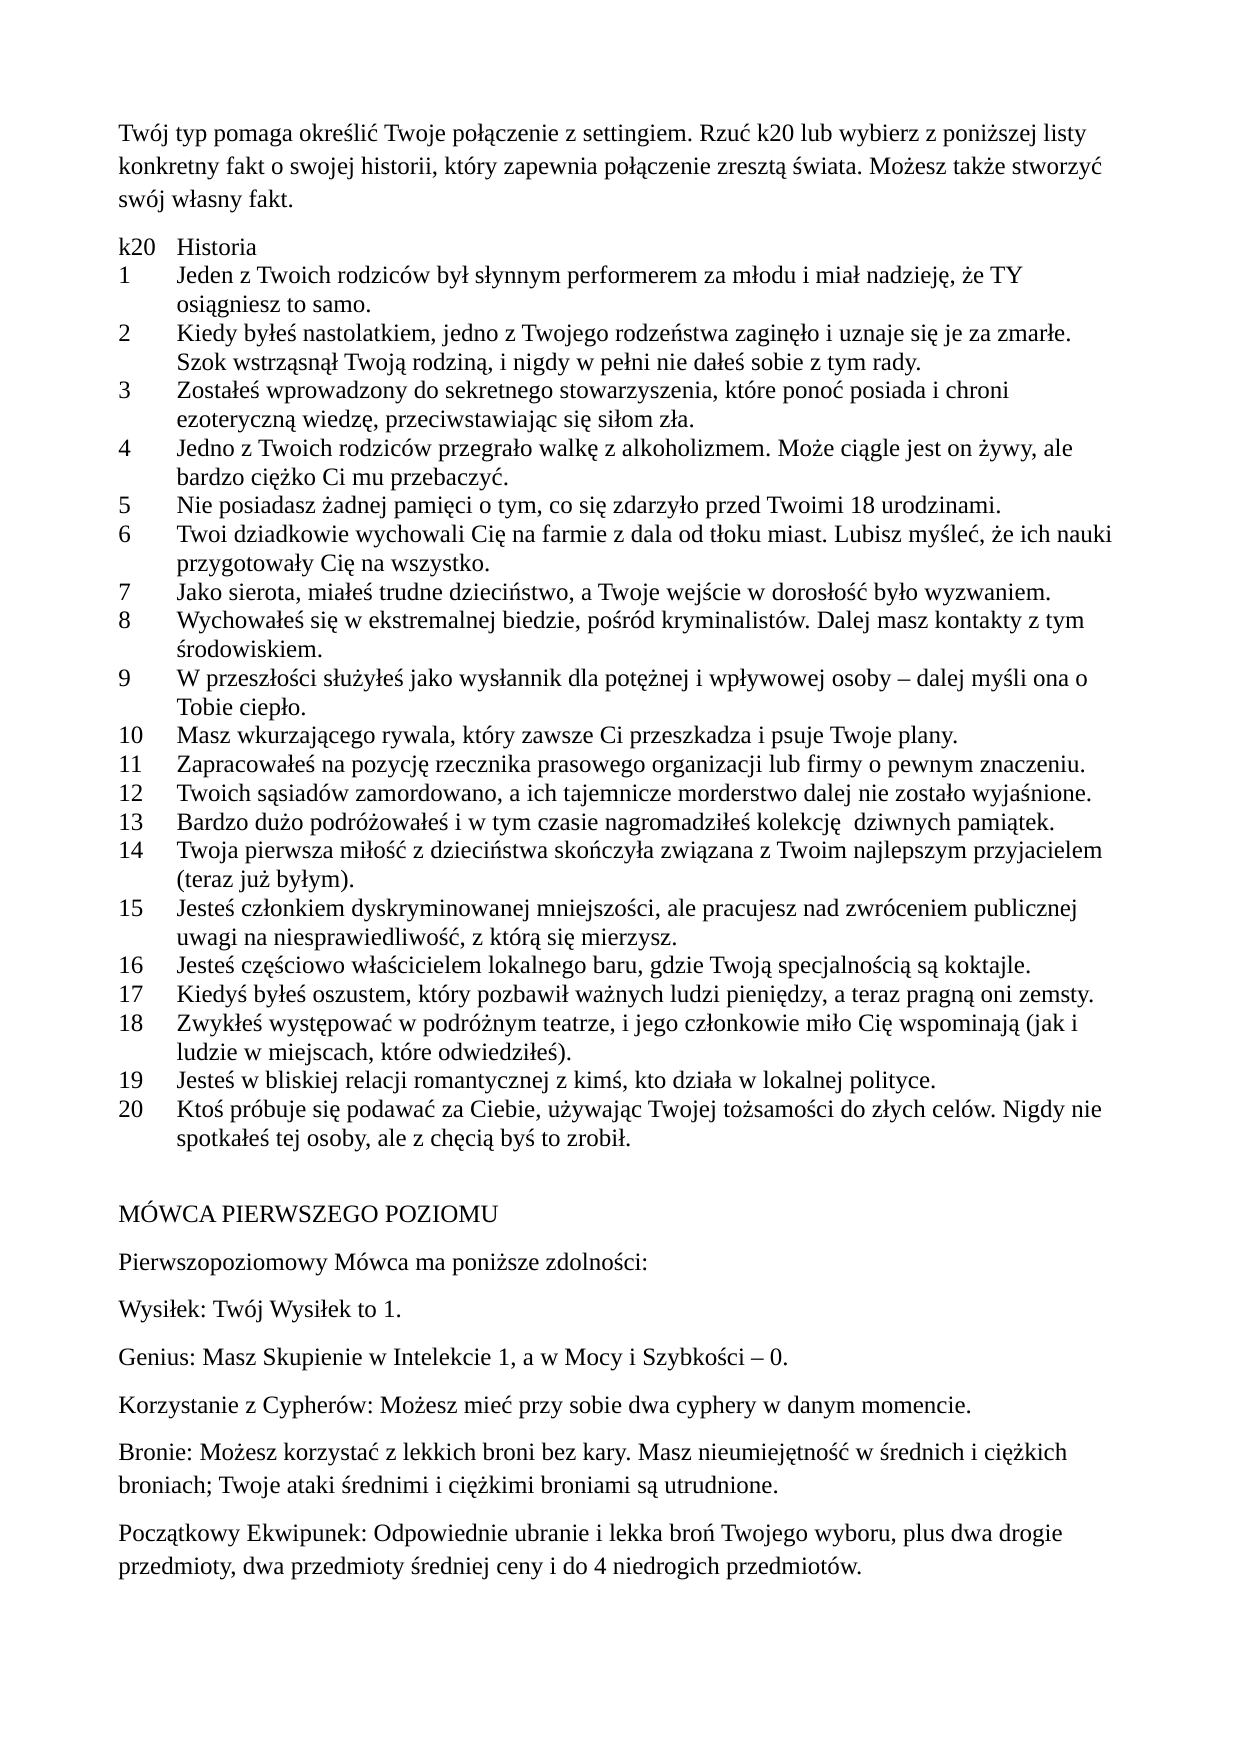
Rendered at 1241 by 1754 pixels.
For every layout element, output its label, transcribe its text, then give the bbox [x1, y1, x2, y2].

table_cell Ktoś próbuje się podawać za Ciebie, używając Twojej tożsamości do złych celów. Nigdy nie spotkałeś tej osoby, ale z chęcią byś to zrobił. [176, 1094, 1122, 1152]
table_cell 2 [118, 318, 176, 376]
table_cell Masz wkurzającego rywala, który zawsze Ci przeszkadza i psuje Twoje plany. [176, 721, 1122, 749]
table_cell Twoja pierwsza miłość z dzieciństwa skończyła związana z Twoim najlepszym przyjacielem (teraz już byłym). [176, 836, 1122, 893]
table_header k20 [118, 232, 176, 261]
table_cell 10 [118, 721, 176, 749]
table_cell Twoich sąsiadów zamordowano, a ich tajemnicze morderstwo dalej nie zostało wyjaśnione. [176, 778, 1122, 807]
text Początkowy Ekwipunek: Odpowiednie ubranie i lekka broń Twojego wyboru, plus dwa drogie przedmioty, dwa przedmioty średniej ceny i do 4 niedrogich przedmiotów. [118, 1518, 1122, 1580]
text MÓWCA PIERWSZEGO POZIOMU [118, 1199, 1122, 1228]
table_cell 1 [118, 261, 176, 318]
table_cell 4 [118, 433, 176, 491]
table_cell 18 [118, 1008, 176, 1066]
table_cell Jesteś członkiem dyskryminowanej mniejszości, ale pracujesz nad zwróceniem publicznej uwagi na niesprawiedliwość, z którą się mierzysz. [176, 893, 1122, 951]
table_cell Jesteś w bliskiej relacji romantycznej z kimś, kto działa w lokalnej polityce. [176, 1066, 1122, 1094]
table_cell 5 [118, 491, 176, 519]
table_cell Bardzo dużo podróżowałeś i w tym czasie nagromadziłeś kolekcję dziwnych pamiątek. [176, 807, 1122, 836]
table_cell Wychowałeś się w ekstremalnej biedzie, pośród kryminalistów. Dalej masz kontakty z tym środowiskiem. [176, 606, 1122, 663]
table_cell 6 [118, 519, 176, 577]
table_cell Nie posiadasz żadnej pamięci o tym, co się zdarzyło przed Twoimi 18 urodzinami. [176, 491, 1122, 519]
table_cell 7 [118, 577, 176, 606]
table_cell 19 [118, 1066, 176, 1094]
text Korzystanie z Cypherów: Możesz mieć przy sobie dwa cyphery w danym momencie. [118, 1390, 1122, 1418]
table_cell Zostałeś wprowadzony do sekretnego stowarzyszenia, które ponoć posiada i chroni ezoteryczną wiedzę, przeciwstawiając się siłom zła. [176, 376, 1122, 433]
table_cell 15 [118, 893, 176, 951]
table_header Historia [176, 232, 1122, 261]
table_cell Jeden z Twoich rodziców był słynnym performerem za młodu i miał nadzieję, że TY osiągniesz to samo. [176, 261, 1122, 318]
table_cell 9 [118, 663, 176, 721]
table_cell Twoi dziadkowie wychowali Cię na farmie z dala od tłoku miast. Lubisz myśleć, że ich nauki przygotowały Cię na wszystko. [176, 519, 1122, 577]
text Twój typ pomaga określić Twoje połączenie z settingiem. Rzuć k20 lub wybierz z poniższej listy konkretny fakt o swojej historii, który zapewnia połączenie zresztą świata. Możesz także stworzyć swój własny fakt. [118, 118, 1122, 213]
text Bronie: Możesz korzystać z lekkich broni bez kary. Masz nieumiejętność w średnich i ciężkich broniach; Twoje ataki średnimi i ciężkimi broniami są utrudnione. [118, 1437, 1122, 1499]
table_cell 8 [118, 606, 176, 663]
text Wysiłek: Twój Wysiłek to 1. [118, 1294, 1122, 1323]
table_cell 12 [118, 778, 176, 807]
table_cell 3 [118, 376, 176, 433]
table_cell Jako sierota, miałeś trudne dzieciństwo, a Twoje wejście w dorosłość było wyzwaniem. [176, 577, 1122, 606]
table_cell Jesteś częściowo właścicielem lokalnego baru, gdzie Twoją specjalnością są koktajle. [176, 951, 1122, 979]
table_cell Kiedyś byłeś oszustem, który pozbawił ważnych ludzi pieniędzy, a teraz pragną oni zemsty. [176, 979, 1122, 1008]
table_cell 14 [118, 836, 176, 893]
table_cell 17 [118, 979, 176, 1008]
table_cell 16 [118, 951, 176, 979]
table_cell 20 [118, 1094, 176, 1152]
table_cell Zapracowałeś na pozycję rzecznika prasowego organizacji lub firmy o pewnym znaczeniu. [176, 749, 1122, 778]
table_cell W przeszłości służyłeś jako wysłannik dla potężnej i wpływowej osoby – dalej myśli ona o Tobie ciepło. [176, 663, 1122, 721]
table_cell 13 [118, 807, 176, 836]
table_cell Kiedy byłeś nastolatkiem, jedno z Twojego rodzeństwa zaginęło i uznaje się je za zmarłe. Szok wstrząsnął Twoją rodziną, i nigdy w pełni nie dałeś sobie z tym rady. [176, 318, 1122, 376]
table_cell Jedno z Twoich rodziców przegrało walkę z alkoholizmem. Może ciągle jest on żywy, ale bardzo ciężko Ci mu przebaczyć. [176, 433, 1122, 491]
text Pierwszopoziomowy Mówca ma poniższe zdolności: [118, 1247, 1122, 1276]
text Genius: Masz Skupienie w Intelekcie 1, a w Mocy i Szybkości – 0. [118, 1342, 1122, 1371]
table_cell Zwykłeś występować w podróżnym teatrze, i jego członkowie miło Cię wspominają (jak i ludzie w miejscach, które odwiedziłeś). [176, 1008, 1122, 1066]
table_cell 11 [118, 749, 176, 778]
